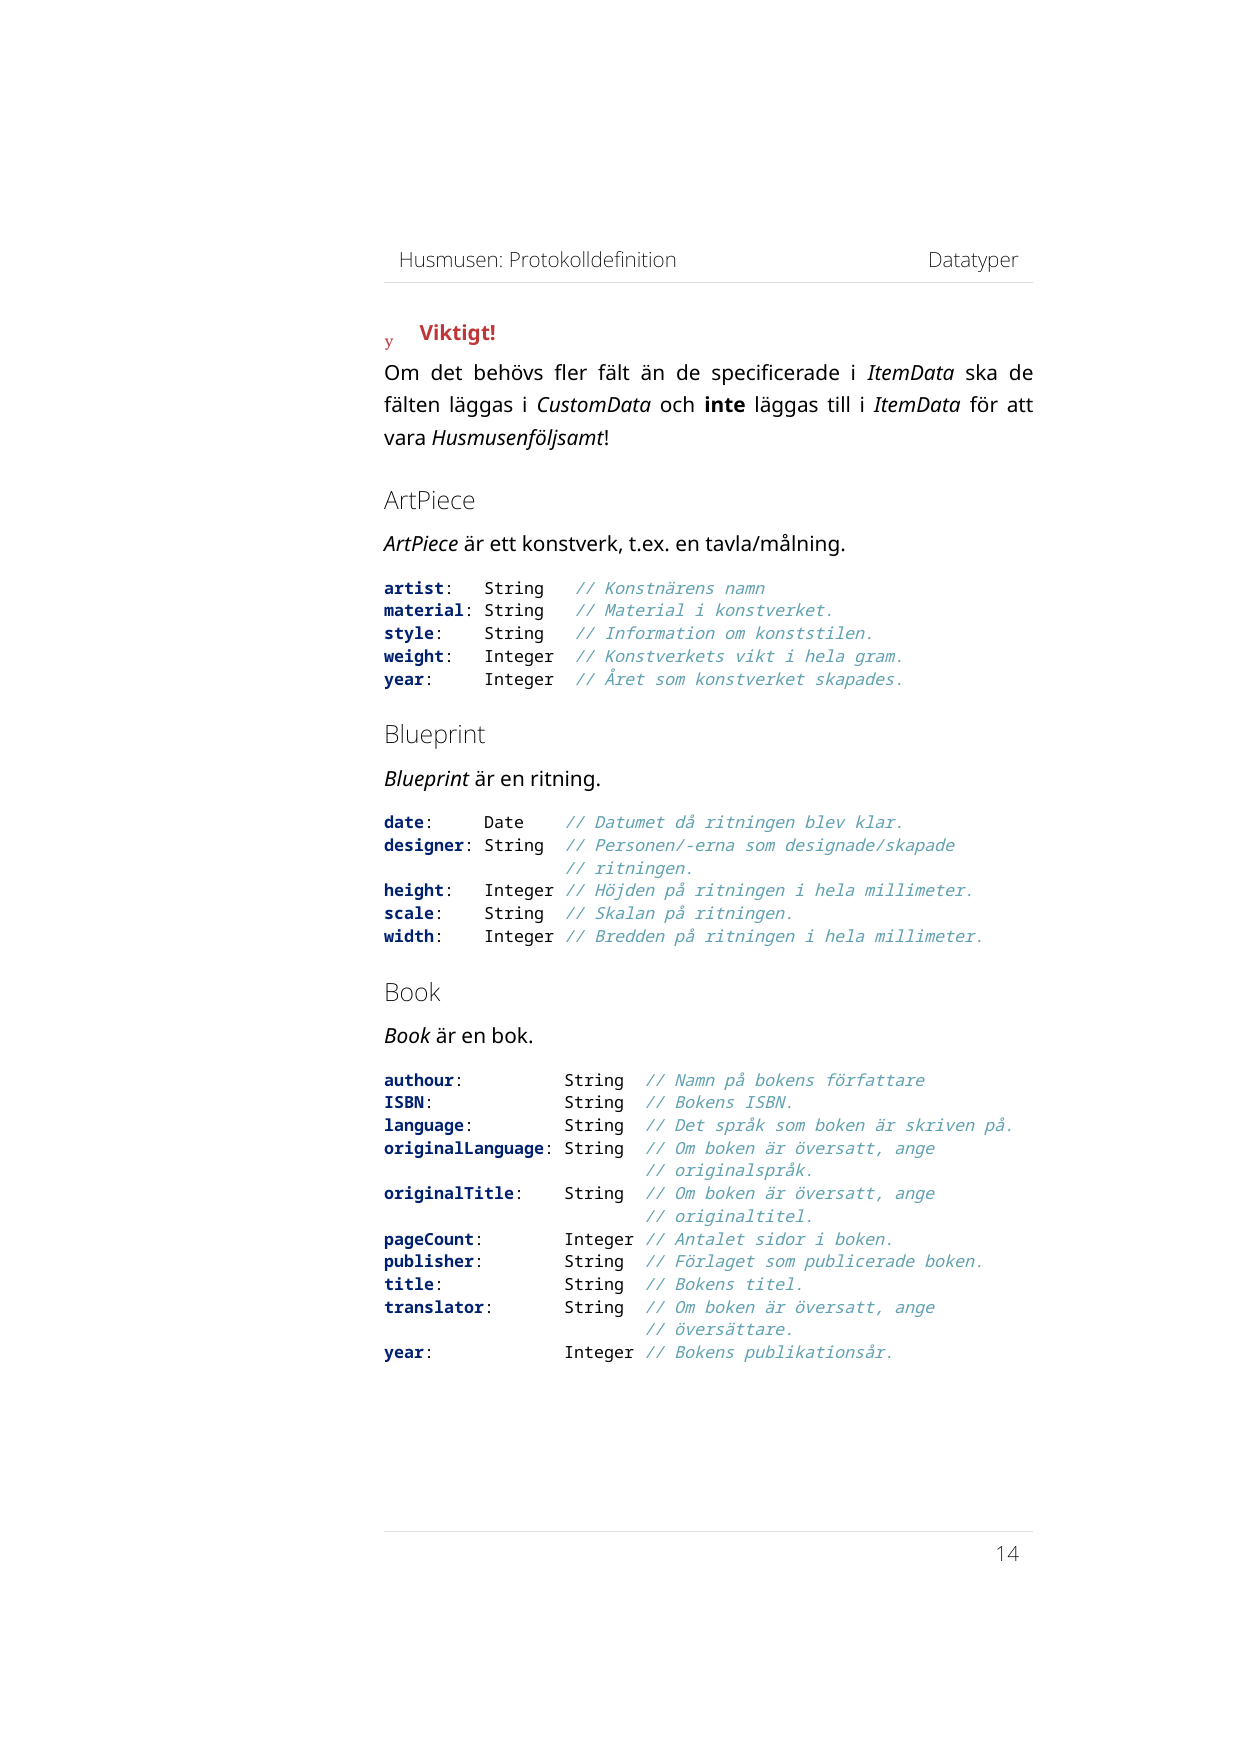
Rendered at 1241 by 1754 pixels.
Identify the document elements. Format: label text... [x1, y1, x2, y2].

text designer: String // Personen/-erna som designade/skapade [384, 833, 1033, 856]
subtitle Book [384, 974, 1033, 1008]
subtitle ArtPiece [384, 482, 1033, 517]
text height: Integer // Höjden på ritningen i hela millimeter. [384, 879, 1033, 902]
text Blueprint är en ritning. [384, 764, 1033, 792]
list Viktigt! [384, 312, 1033, 352]
text language: String // Det språk som boken är skriven på. [384, 1113, 1033, 1136]
text publisher: String // Förlaget som publicerade boken. [384, 1250, 1033, 1272]
text ArtPiece är ett konstverk, t.ex. en tavla/målning. [384, 529, 1033, 557]
text // originaltitel. [384, 1204, 1033, 1227]
text // ritningen. [384, 856, 1033, 879]
text ISBN: String // Bokens ISBN. [384, 1091, 1033, 1113]
text originalLanguage: String // Om boken är översatt, ange [384, 1136, 1033, 1159]
text year: Integer // Bokens publikationsår. [384, 1341, 1033, 1363]
text title: String // Bokens titel. [384, 1272, 1033, 1295]
subtitle Blueprint [384, 717, 1033, 751]
text authour: String // Namn på bokens författare [384, 1068, 1033, 1091]
text Book är en bok. [384, 1021, 1033, 1049]
text // översättare. [384, 1318, 1033, 1341]
text date: Date // Datumet då ritningen blev klar. [384, 811, 1033, 833]
text style: String // Information om konststilen. [384, 622, 1033, 644]
text scale: String // Skalan på ritningen. [384, 902, 1033, 924]
text translator: String // Om boken är översatt, ange [384, 1295, 1033, 1318]
text // originalspråk. [384, 1159, 1033, 1182]
text weight: Integer // Konstverkets vikt i hela gram. [384, 644, 1033, 667]
text width: Integer // Bredden på ritningen i hela millimeter. [384, 924, 1033, 947]
text pageCount: Integer // Antalet sidor i boken. [384, 1227, 1033, 1250]
text Om det behövs fler fält än de specificerade i ItemData ska de fälten läggas i CustomData och inte läggas till i ItemData för att vara Husmusenföljsamt! [384, 358, 1033, 451]
text year: Integer // Året som konstverket skapades. [384, 667, 1033, 690]
text material: String // Material i konstverket. [384, 599, 1033, 622]
text originalTitle: String // Om boken är översatt, ange [384, 1182, 1033, 1204]
text artist: String // Konstnärens namn [384, 576, 1033, 599]
